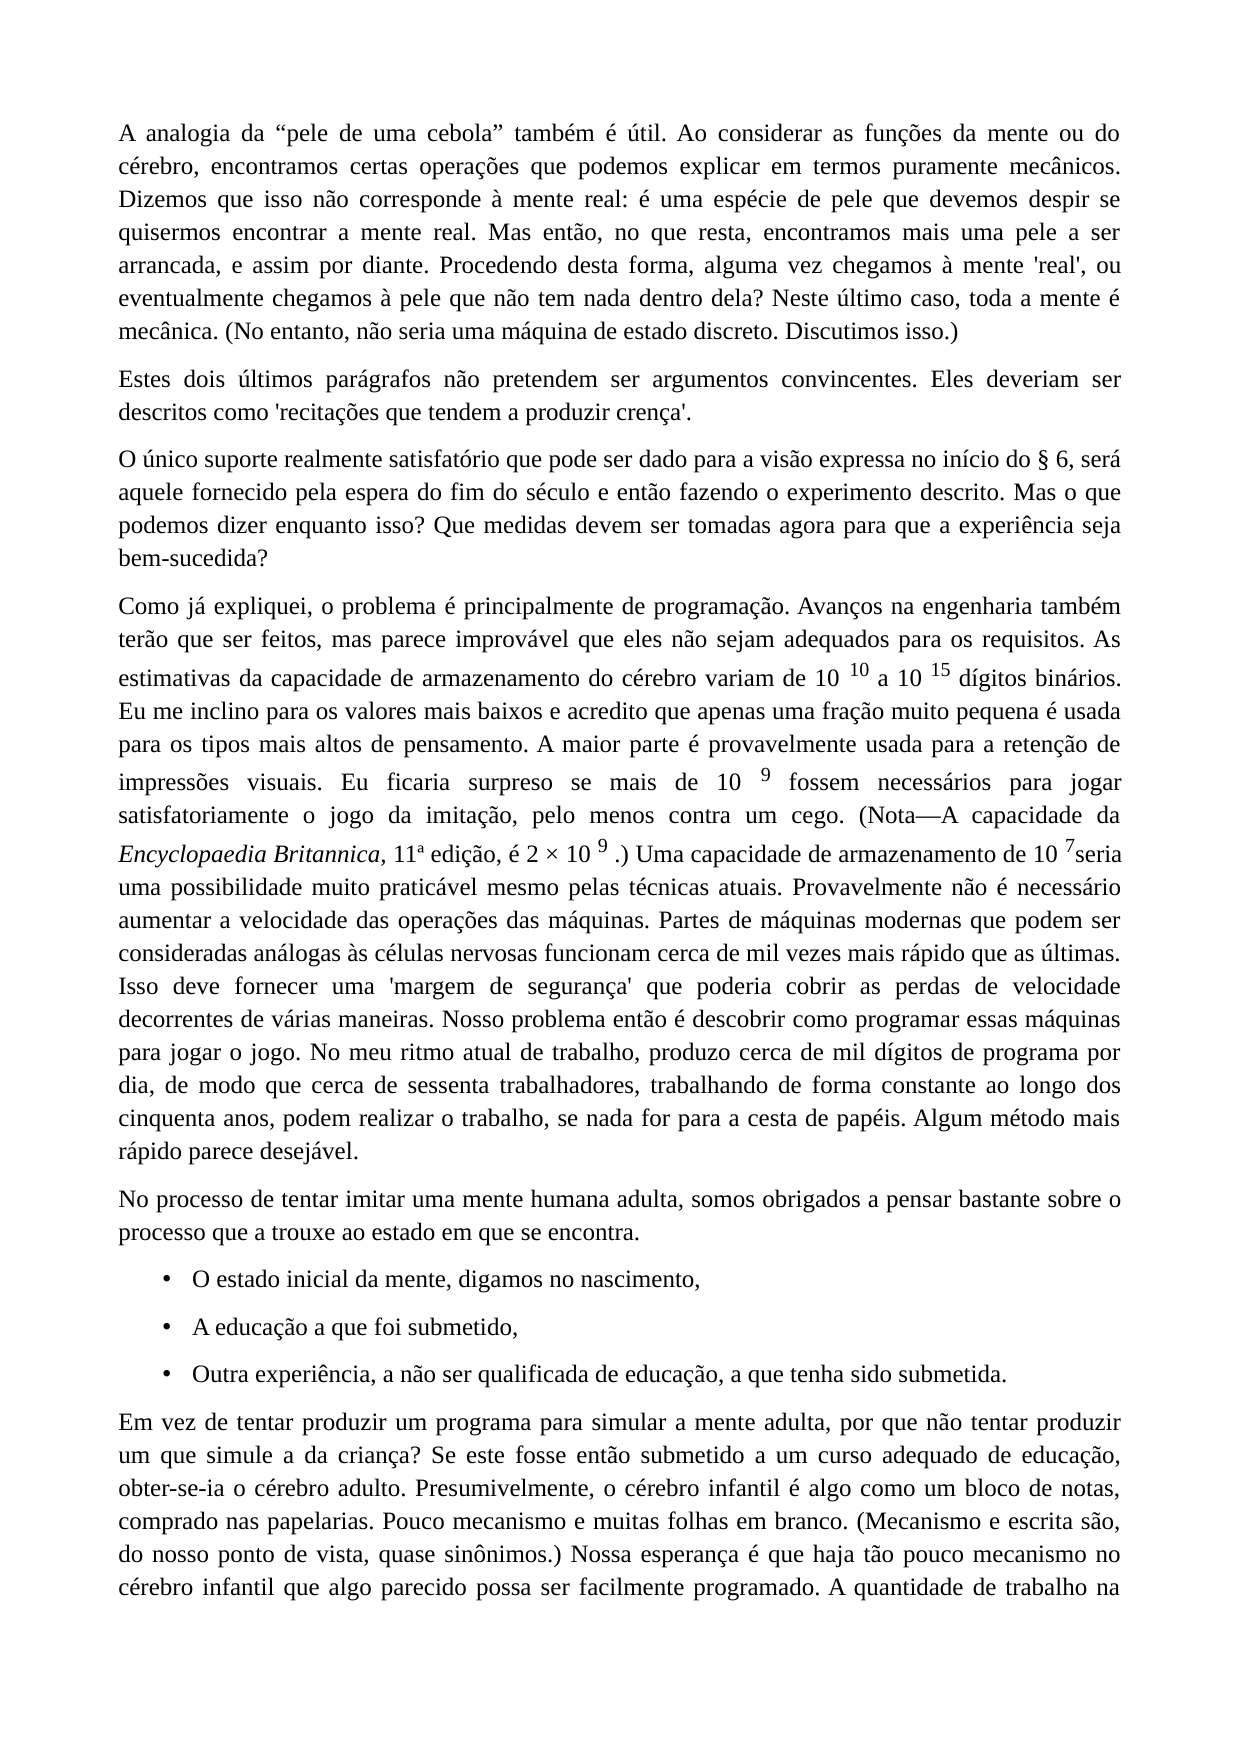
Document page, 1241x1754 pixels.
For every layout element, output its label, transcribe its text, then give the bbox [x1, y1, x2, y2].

text Em vez de tentar produzir um programa para simular a mente adulta, por que não tentar produzir um que simule a da criança? Se este fosse então submetido a um curso adequado de educação, obter-se-ia o cérebro adulto. Presumivelmente, o cérebro infantil é algo como um bloco de notas, comprado nas papelarias. Pouco mecanismo e muitas folhas em branco. (Mecanismo e escrita são, do nosso ponto de vista, quase sinônimos.) Nossa esperança é que haja tão pouco mecanismo no cérebro infantil que algo parecido possa ser facilmente programado. A quantidade de trabalho na [118, 1407, 1122, 1601]
text O único suporte realmente satisfatório que pode ser dado para a visão expressa no início do § 6, será aquele fornecido pela espera do fim do século e então fazendo o experimento descrito. Mas o que podemos dizer enquanto isso? Que medidas devem ser tomadas agora para que a experiência seja bem-sucedida? [118, 444, 1122, 572]
text Como já expliquei, o problema é principalmente de programação. Avanços na engenharia também terão que ser feitos, mas parece improvável que eles não sejam adequados para os requisitos. As estimativas da capacidade de armazenamento do cérebro variam de 10 10 a 10 15 dígitos binários. Eu me inclino para os valores mais baixos e acredito que apenas uma fração muito pequena é usada para os tipos mais altos de pensamento. A maior parte é provavelmente usada para a retenção de impressões visuais. Eu ficaria surpreso se mais de 10 9 fossem necessários para jogar satisfatoriamente o jogo da imitação, pelo menos contra um cego. (Nota—A capacidade da Encyclopaedia Britannica, 11ª edição, é 2 × 10 9 .) Uma capacidade de armazenamento de 10 7seria uma possibilidade muito praticável mesmo pelas técnicas atuais. Provavelmente não é necessário aumentar a velocidade das operações das máquinas. Partes de máquinas modernas que podem ser consideradas análogas às células nervosas funcionam cerca de mil vezes mais rápido que as últimas. Isso deve fornecer uma 'margem de segurança' que poderia cobrir as perdas de velocidade decorrentes de várias maneiras. Nosso problema então é descobrir como programar essas máquinas para jogar o jogo. No meu ritmo atual de trabalho, produzo cerca de mil dígitos de programa por dia, de modo que cerca de sessenta trabalhadores, trabalhando de forma constante ao longo dos cinquenta anos, podem realizar o trabalho, se nada for para a cesta de papéis. Algum método mais rápido parece desejável. [118, 591, 1122, 1165]
text A analogia da “pele de uma cebola” também é útil. Ao considerar as funções da mente ou do cérebro, encontramos certas operações que podemos explicar em termos puramente mecânicos. Dizemos que isso não corresponde à mente real: é uma espécie de pele que devemos despir se quisermos encontrar a mente real. Mas então, no que resta, encontramos mais uma pele a ser arrancada, e assim por diante. Procedendo desta forma, alguma vez chegamos à mente 'real', ou eventualmente chegamos à pele que não tem nada dentro dela? Neste último caso, toda a mente é mecânica. (No entanto, não seria uma máquina de estado discreto. Discutimos isso.) [118, 118, 1122, 345]
list O estado inicial da mente, digamos no nascimento, [162, 1264, 1122, 1293]
text Estes dois últimos parágrafos não pretendem ser argumentos convincentes. Eles deveriam ser descritos como 'recitações que tendem a produzir crença'. [118, 364, 1122, 426]
text No processo de tentar imitar uma mente humana adulta, somos obrigados a pensar bastante sobre o processo que a trouxe ao estado em que se encontra. [118, 1184, 1122, 1245]
list Outra experiência, a não ser qualificada de educação, a que tenha sido submetida. [162, 1359, 1122, 1388]
list A educação a que foi submetido, [162, 1312, 1122, 1341]
